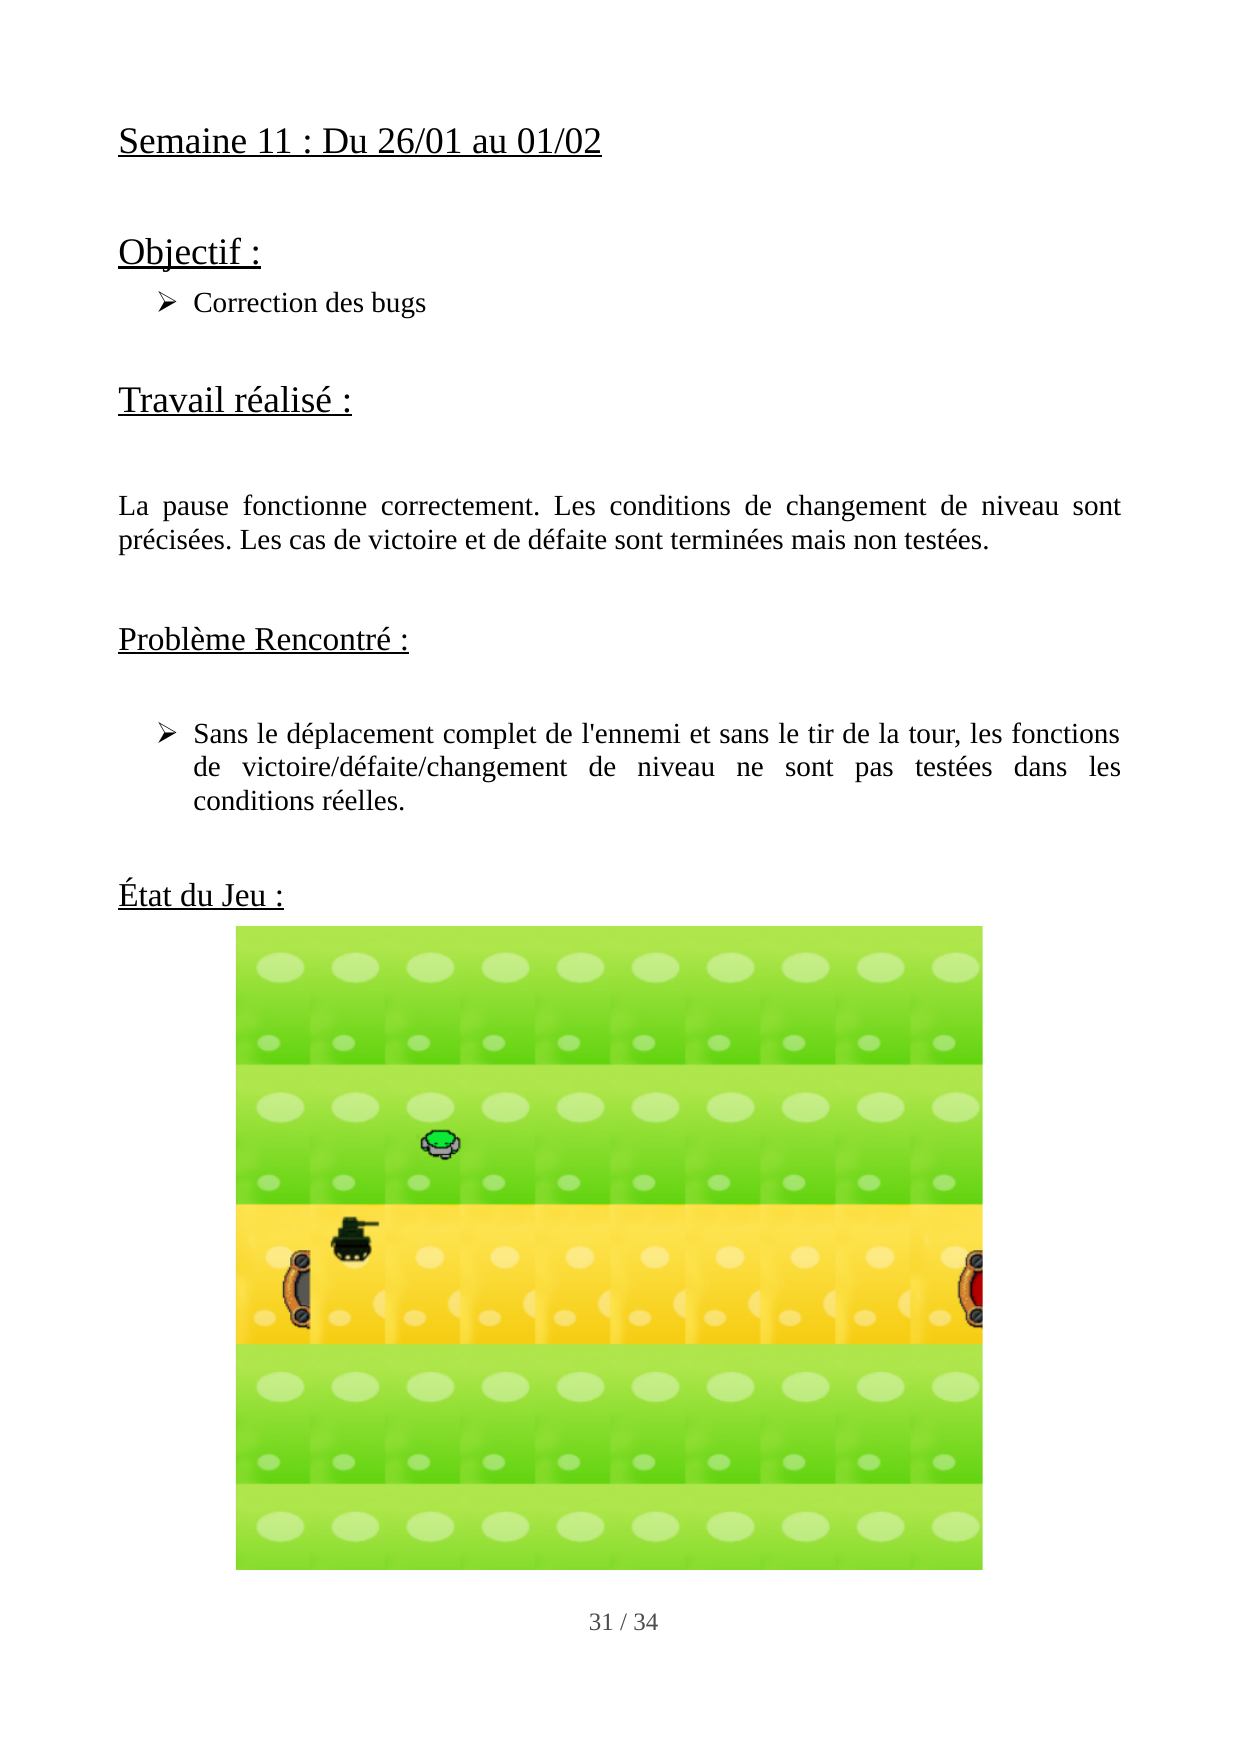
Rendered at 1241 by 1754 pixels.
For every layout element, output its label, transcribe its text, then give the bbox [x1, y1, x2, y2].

text Problème Rencontré : [118, 619, 1122, 657]
list Correction des bugs [156, 285, 1122, 319]
text Objectif : [118, 229, 1122, 272]
list Sans le déplacement complet de l'ennemi et sans le tir de la tour, les fonctions de victoire/défaite/changement de niveau ne sont pas testées dans les conditions réelles. [156, 716, 1122, 816]
text La pause fonctionne correctement. Les conditions de changement de niveau sont précisées. Les cas de victoire et de défaite sont terminées mais non testées. [118, 488, 1122, 556]
text Semaine 11 : Du 26/01 au 01/02 [118, 118, 1122, 161]
text Travail réalisé : [118, 377, 1122, 420]
picture [235, 926, 983, 1570]
text État du Jeu : [118, 875, 1122, 913]
